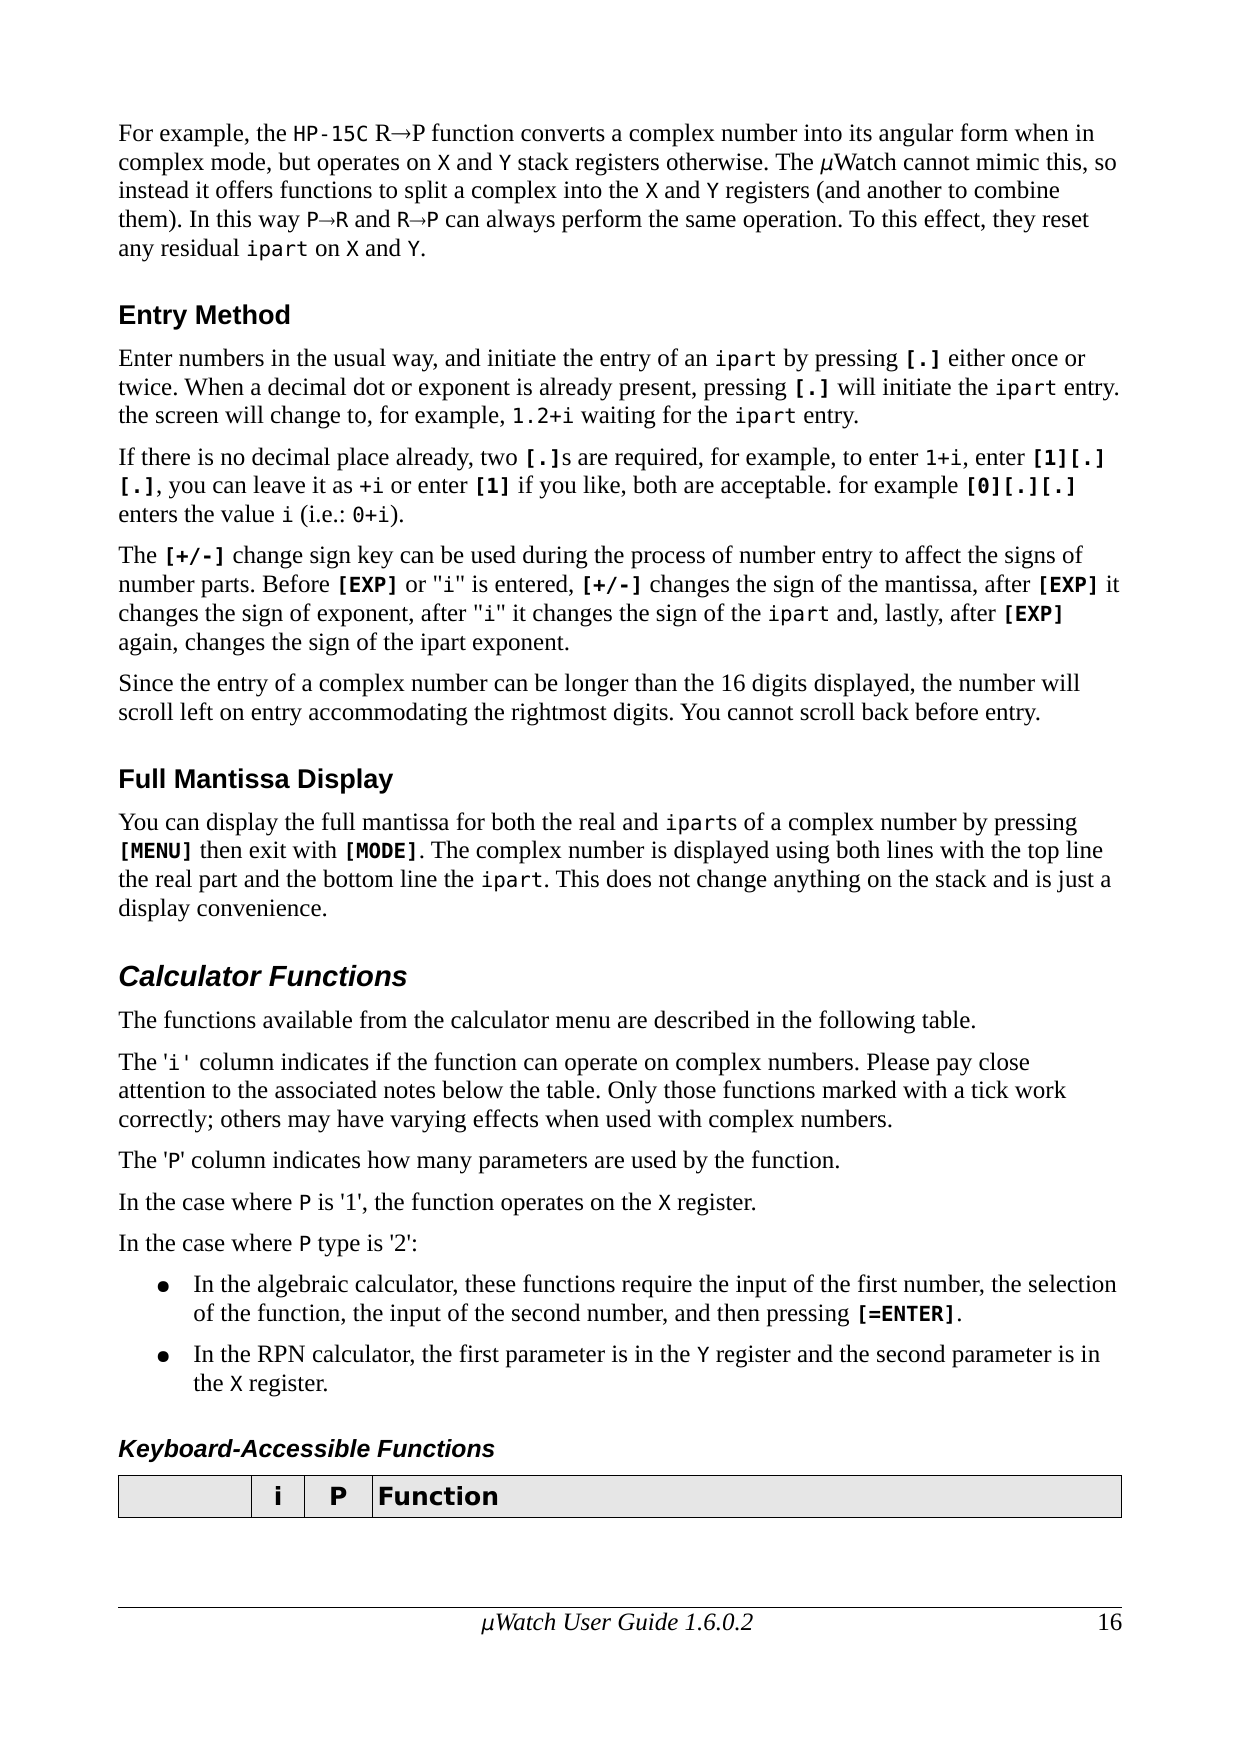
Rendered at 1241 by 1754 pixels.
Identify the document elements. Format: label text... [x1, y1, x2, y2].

text Since the entry of a complex number can be longer than the 16 digits displayed, the number will scroll left on entry accommodating the rightmost digits. You cannot scroll back before entry. [118, 668, 1122, 726]
list In the algebraic calculator, these functions require the input of the first number, the selection of the function, the input of the second number, and then pressing [=ENTER]. [156, 1269, 1122, 1327]
text The 'P' column indicates how many parameters are used by the function. [118, 1145, 1122, 1174]
table_header [119, 1476, 251, 1517]
subtitle Full Mantissa Display [118, 763, 1122, 794]
text Enter numbers in the usual way, and initiate the entry of an ipart by pressing [.] either once or twice. When a decimal dot or exponent is already present, pressing [.] will initiate the ipart entry. the screen will change to, for example, 1.2+i waiting for the ipart entry. [118, 343, 1122, 429]
list In the RPN calculator, the first parameter is in the Y register and the second parameter is in the X register. [156, 1339, 1122, 1397]
text If there is no decimal place already, two [.]s are required, for example, to enter 1+i, enter [1][.][.], you can leave it as +i or enter [1] if you like, both are acceptable. for example [0][.][.] enters the value i (i.e.: 0+i). [118, 442, 1122, 528]
table_header P [305, 1476, 372, 1517]
subtitle Entry Method [118, 299, 1122, 331]
text The 'i' column indicates if the function can operate on complex numbers. Please pay close attention to the associated notes below the table. Only those functions marked with a tick work correctly; others may have varying effects when used with complex numbers. [118, 1047, 1122, 1133]
text In the case where P is '1', the function operates on the X register. [118, 1187, 1122, 1215]
text You can display the full mantissa for both the real and iparts of a complex number by pressing [MENU] then exit with [MODE]. The complex number is displayed using both lines with the top line the real part and the bottom line the ipart. This does not change anything on the stack and is just a display convenience. [118, 807, 1122, 922]
table_header Function [373, 1476, 1121, 1517]
text The [+/-] change sign key can be used during the process of number entry to affect the signs of number parts. Before [EXP] or "i" is entered, [+/-] changes the sign of the mantissa, after [EXP] it changes the sign of exponent, after "i" it changes the sign of the ipart and, lastly, after [EXP] again, changes the sign of the ipart exponent. [118, 541, 1122, 656]
table_header i [252, 1476, 304, 1517]
text The functions available from the calculator menu are described in the following table. [118, 1005, 1122, 1034]
subtitle Calculator Functions [118, 959, 1122, 993]
text In the case where P type is '2': [118, 1228, 1122, 1257]
subtitle Keyboard-Accessible Functions [118, 1434, 1122, 1463]
text For example, the HP-15C RP function converts a complex number into its angular form when in complex mode, but operates on X and Y stack registers otherwise. The μWatch cannot mimic this, so instead it offers functions to split a complex into the X and Y registers (and another to combine them). In this way PR and RP can always perform the same operation. To this effect, they reset any residual ipart on X and Y. [118, 118, 1122, 262]
